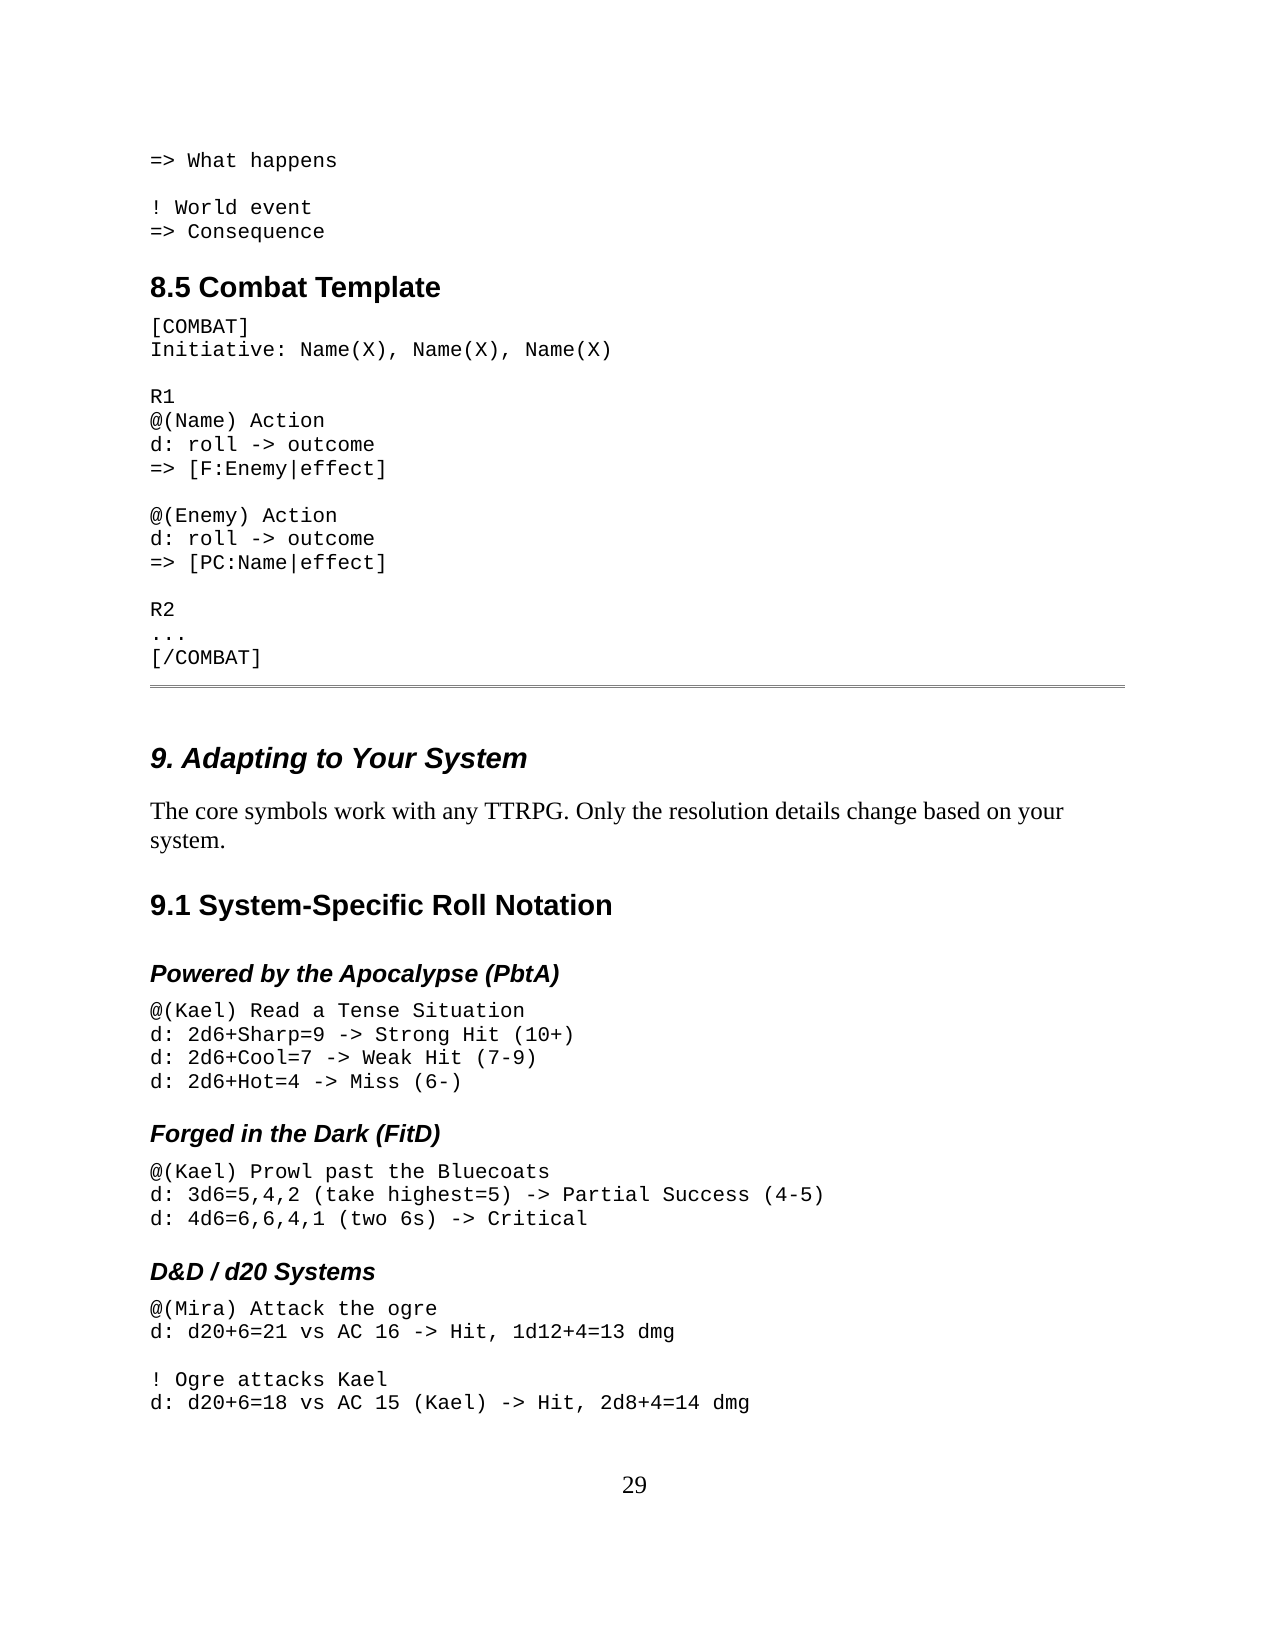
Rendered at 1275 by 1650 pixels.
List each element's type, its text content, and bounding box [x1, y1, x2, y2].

text @(Kael) Prowl past the Bluecoats [150, 1161, 1125, 1184]
subtitle 9. Adapting to Your System [150, 741, 1125, 775]
text ! Ogre attacks Kael [150, 1368, 1125, 1392]
text [/COMBAT] [150, 647, 1125, 670]
text R2 [150, 599, 1125, 623]
text d: 3d6=5,4,2 (take highest=5) -> Partial Success (4-5) [150, 1184, 1125, 1208]
text The core symbols work with any TTRPG. Only the resolution details change based on your system. [150, 796, 1125, 854]
text @(Name) Action [150, 410, 1125, 434]
text d: 2d6+Hot=4 -> Miss (6-) [150, 1071, 1125, 1094]
text d: 2d6+Sharp=9 -> Strong Hit (10+) [150, 1024, 1125, 1047]
text => What happens [150, 150, 1125, 174]
subtitle Forged in the Dark (FitD) [150, 1119, 1125, 1148]
subtitle 8.5 Combat Template [150, 269, 1125, 303]
text @(Enemy) Action [150, 505, 1125, 528]
text ... [150, 623, 1125, 647]
text d: roll -> outcome [150, 528, 1125, 552]
text d: roll -> outcome [150, 434, 1125, 457]
text d: 4d6=6,6,4,1 (two 6s) -> Critical [150, 1208, 1125, 1232]
subtitle D&D / d20 Systems [150, 1257, 1125, 1285]
text [COMBAT] [150, 316, 1125, 339]
text => [PC:Name|effect] [150, 552, 1125, 576]
text R1 [150, 387, 1125, 410]
text Initiative: Name(X), Name(X), Name(X) [150, 339, 1125, 363]
text d: 2d6+Cool=7 -> Weak Hit (7-9) [150, 1047, 1125, 1071]
text => Consequence [150, 221, 1125, 244]
text @(Mira) Attack the ogre [150, 1298, 1125, 1321]
text ! World event [150, 197, 1125, 221]
subtitle 9.1 System-Specific Roll Notation [150, 888, 1125, 921]
subtitle Powered by the Apocalypse (PbtA) [150, 959, 1125, 987]
text @(Kael) Read a Tense Situation [150, 1000, 1125, 1024]
text => [F:Enemy|effect] [150, 457, 1125, 481]
text d: d20+6=18 vs AC 15 (Kael) -> Hit, 2d8+4=14 dmg [150, 1392, 1125, 1416]
text d: d20+6=21 vs AC 16 -> Hit, 1d12+4=13 dmg [150, 1321, 1125, 1345]
